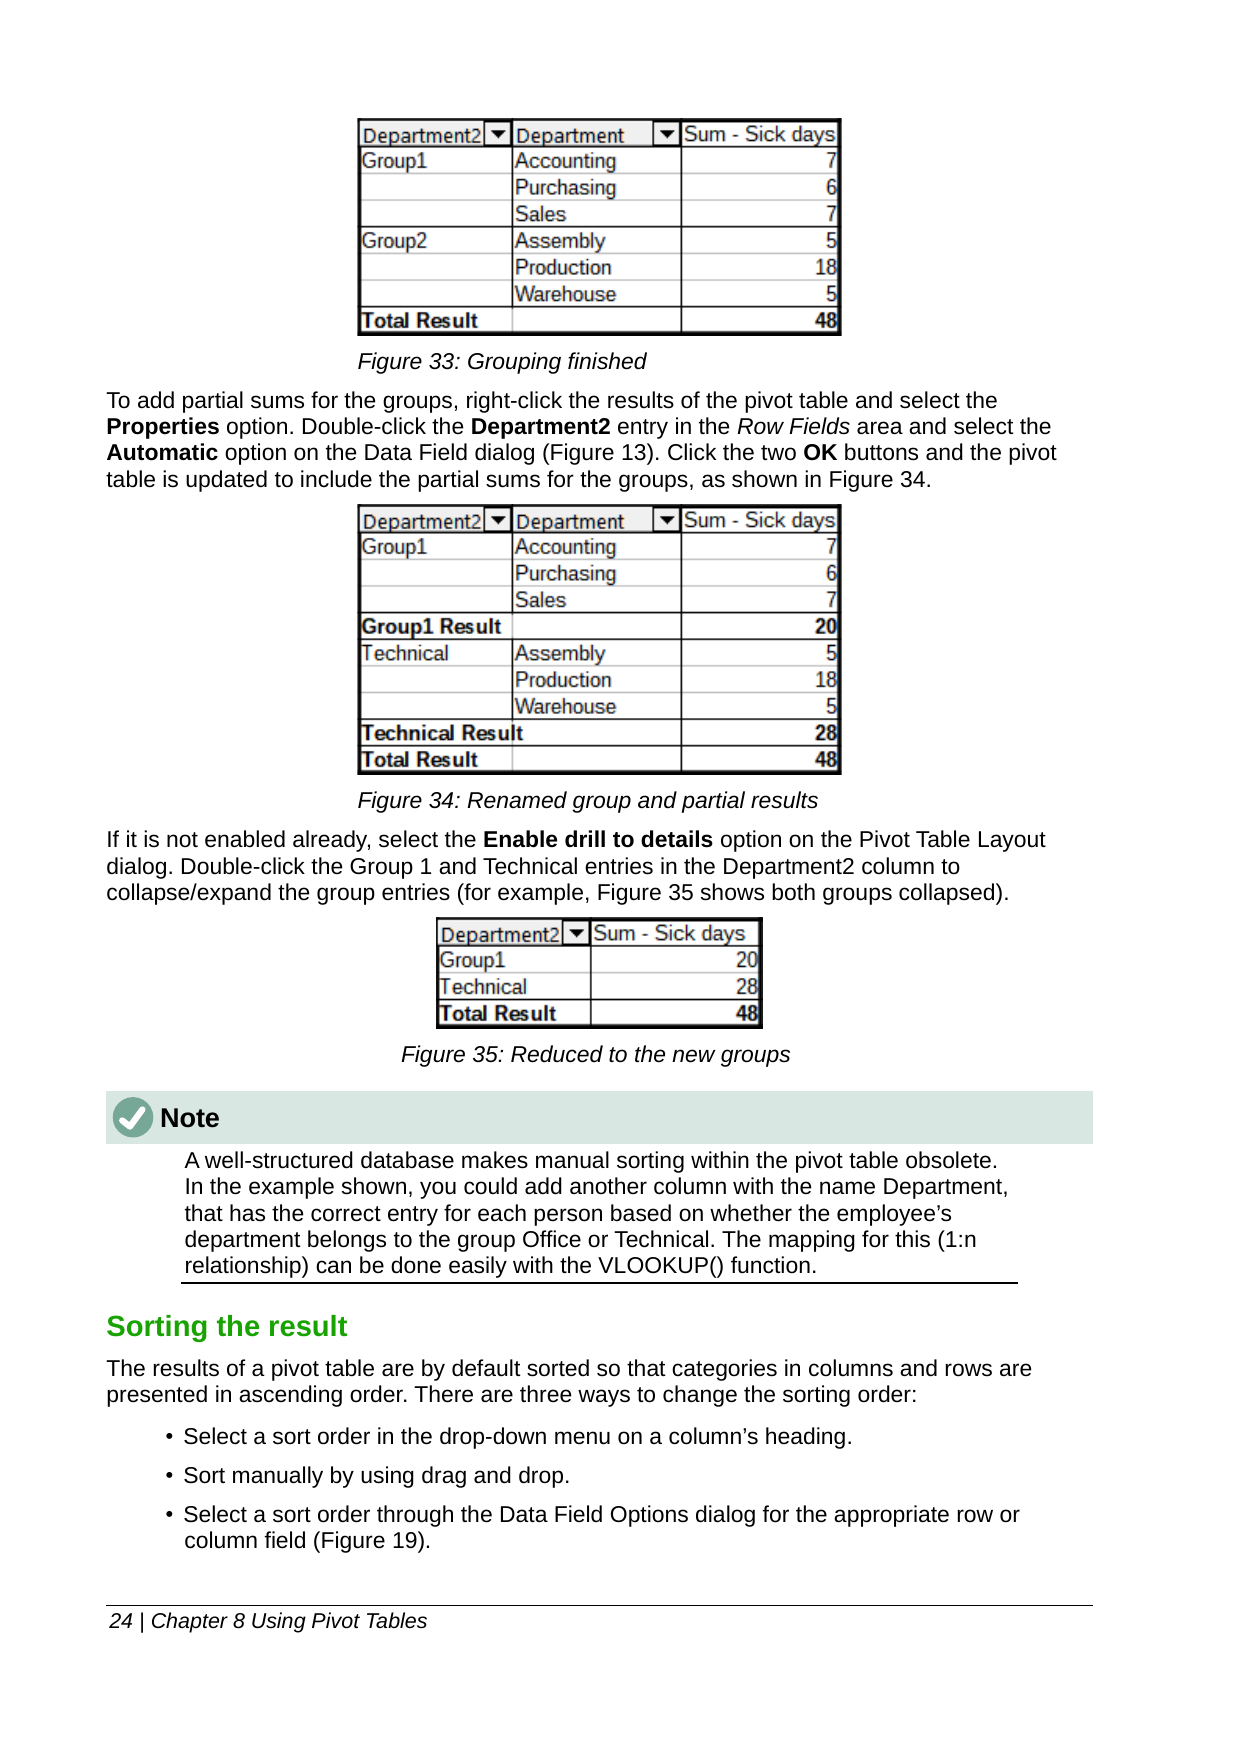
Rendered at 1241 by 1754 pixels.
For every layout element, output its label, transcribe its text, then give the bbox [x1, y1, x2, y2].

subtitle Note [106, 1091, 1093, 1144]
text Figure 35: Reduced to the new groups [401, 1041, 798, 1068]
text A well-structured database makes manual sorting within the pivot table obsolete. In the example shown, you could add another column with the name Department, that has the correct entry for each person based on whether the employee’s department belongs to the group Office or Technical. The mapping for this (1:n relationship) can be done easily with the VLOOKUP() function. [181, 1144, 1018, 1282]
list The results of a pivot table are by default sorted so that categories in columns and rows are presented in ascending order. There are three ways to change the sorting order: [106, 1355, 1093, 1408]
list Sort manually by using drag and drop. [162, 1459, 1093, 1488]
text To add partial sums for the groups, right-click the results of the pivot table and select the Properties option. Double-click the Department2 entry in the Row Fields area and select the Automatic option on the Data Field dialog (Figure 13). Click the two OK buttons and the pivot table is updated to include the partial sums for the groups, as shown in Figure 34. [106, 387, 1093, 492]
list Select a sort order through the Data Field Options dialog for the appropriate row or column field (Figure 19). [162, 1498, 1093, 1556]
text Figure 34: Renamed group and partial results [357, 787, 842, 814]
list Select a sort order in the drop-down menu on a column’s heading. [162, 1420, 1093, 1449]
picture [357, 118, 842, 336]
text If it is not enabled already, select the Enable drill to details option on the Pivot Table Layout dialog. Double-click the Group 1 and Technical entries in the Department2 column to collapse/expand the group entries (for example, Figure 35 shows both groups collapsed). [106, 826, 1093, 905]
picture [357, 504, 842, 775]
picture [436, 917, 763, 1029]
text Figure 33: Grouping finished [357, 348, 842, 374]
subtitle Sorting the result [106, 1309, 1093, 1342]
